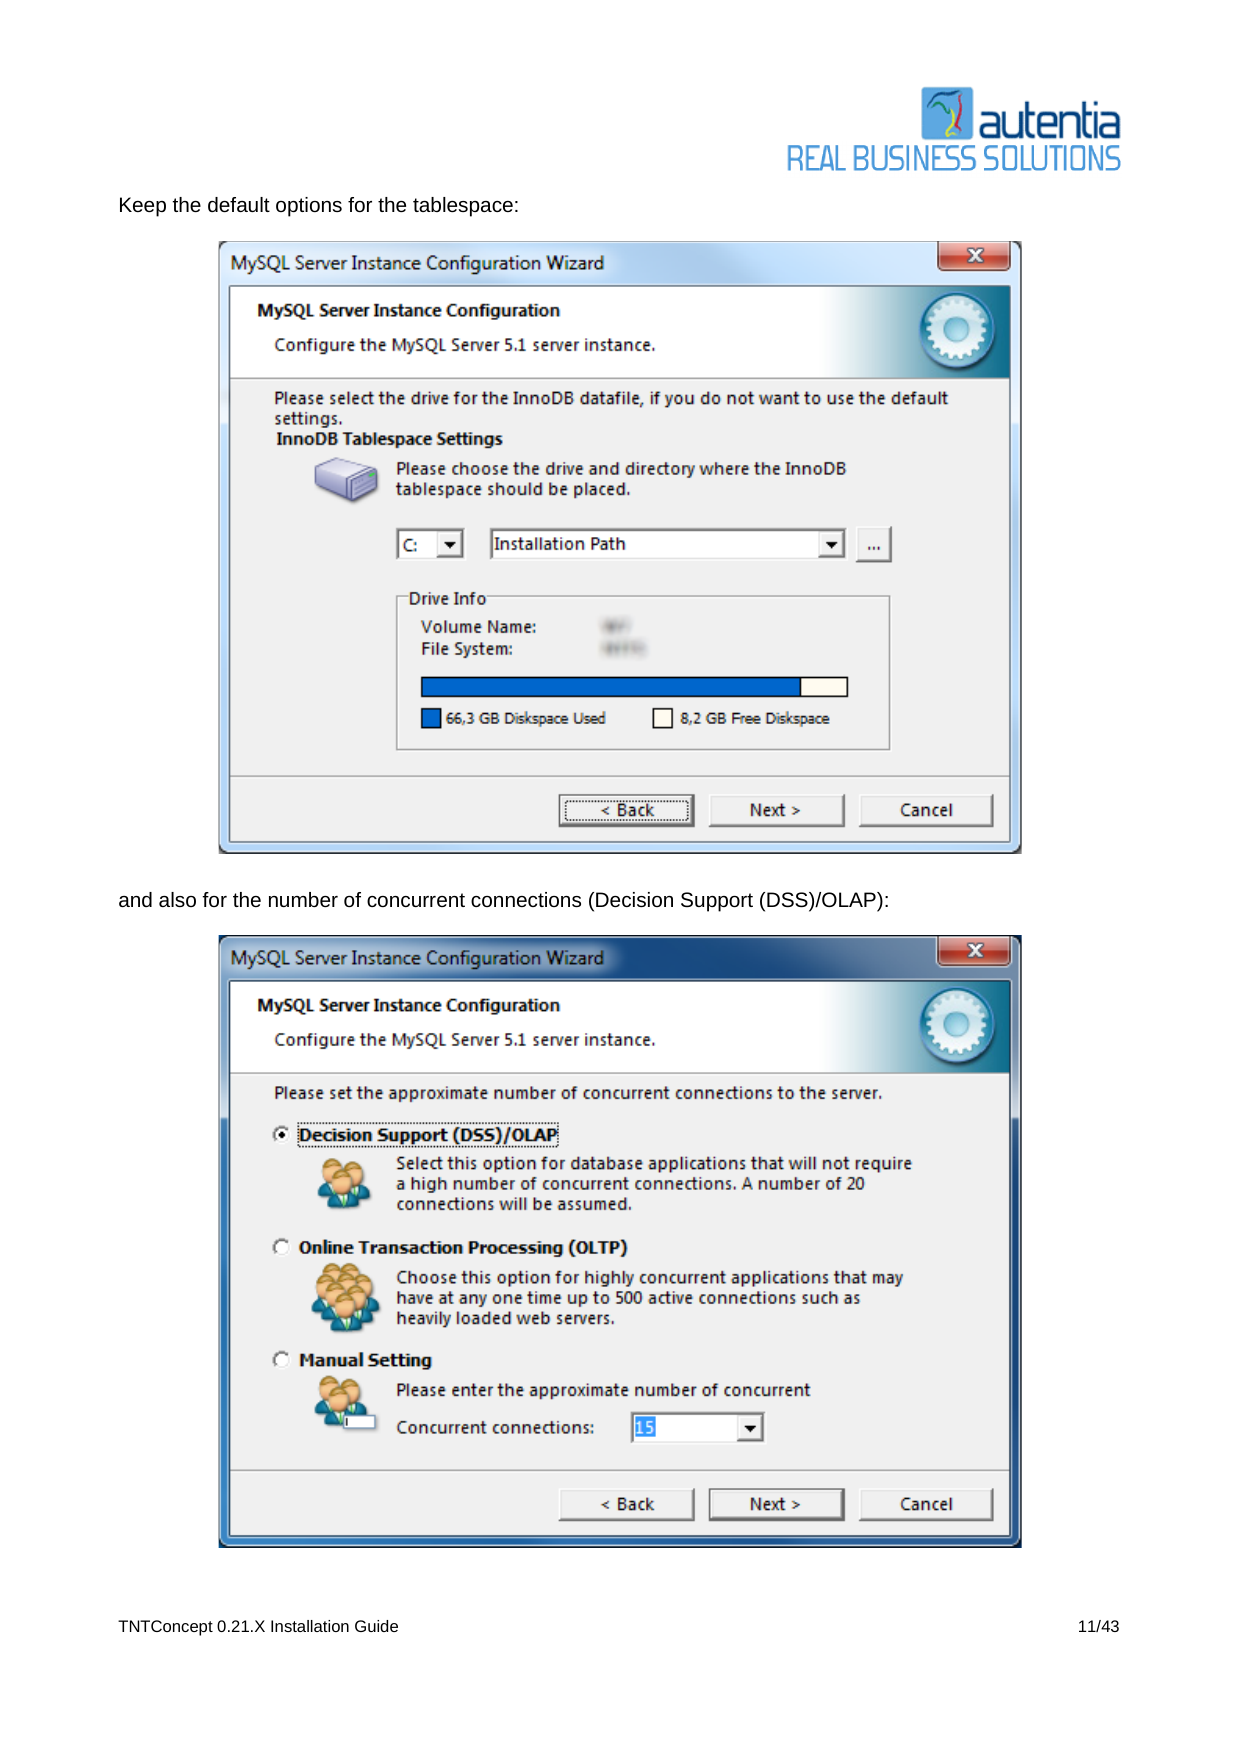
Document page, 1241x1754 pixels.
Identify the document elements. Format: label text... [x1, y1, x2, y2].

picture [218, 935, 1022, 1548]
text Keep the default options for the tablespace: [118, 194, 1122, 217]
text and also for the number of concurrent connections (Decision Support (DSS)/OLAP): [118, 888, 1122, 912]
picture [782, 85, 1123, 178]
picture [218, 241, 1022, 854]
